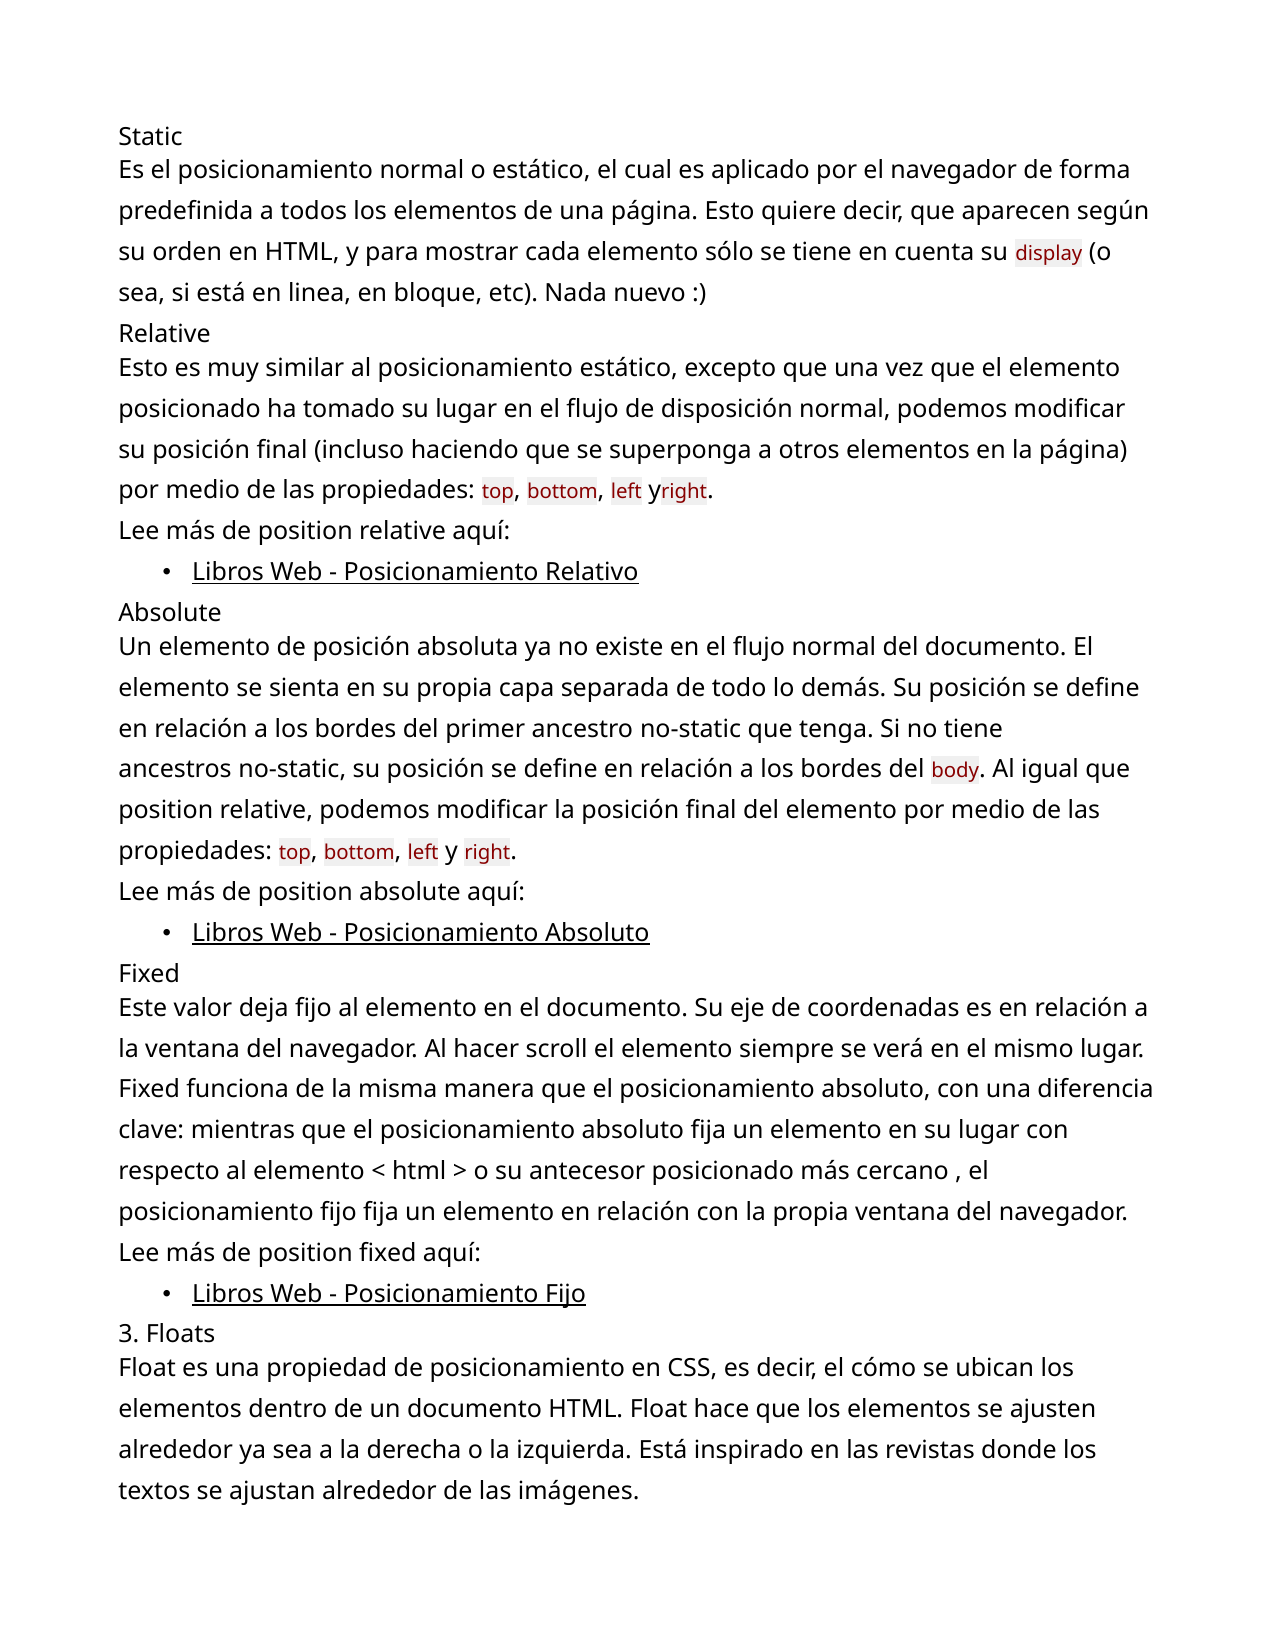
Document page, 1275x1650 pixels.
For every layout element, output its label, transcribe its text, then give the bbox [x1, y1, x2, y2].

text Float es una propiedad de posicionamiento en CSS, es decir, el cómo se ubican los elementos dentro de un documento HTML. Float hace que los elementos se ajusten alrededor ya sea a la derecha o la izquierda. Está inspirado en las revistas donde los textos se ajustan alrededor de las imágenes. [118, 1350, 1157, 1507]
list Libros Web - Posicionamiento Fijo [162, 1275, 1157, 1309]
subtitle Relative [118, 316, 1157, 349]
list Libros Web - Posicionamiento Absoluto [162, 914, 1157, 948]
subtitle Absolute [118, 594, 1157, 629]
subtitle Static [118, 118, 1157, 152]
text Fixed funciona de la misma manera que el posicionamiento absoluto, con una diferencia clave: mientras que el posicionamiento absoluto fija un elemento en su lugar con respecto al elemento < html > o su antecesor posicionado más cercano , el posicionamiento fijo fija un elemento en relación con la propia ventana del navegador. [118, 1071, 1157, 1228]
text Es el posicionamiento normal o estático, el cual es aplicado por el navegador de forma predefinida a todos los elementos de una página. Esto quiere decir, que aparecen según su orden en HTML, y para mostrar cada elemento sólo se tiene en cuenta su display (o sea, si está en linea, en bloque, etc). Nada nuevo :) [118, 152, 1157, 309]
text Lee más de position relative aquí: [118, 513, 1157, 547]
list Libros Web - Posicionamiento Relativo [162, 554, 1157, 588]
text Un elemento de posición absoluta ya no existe en el flujo normal del documento. El elemento se sienta en su propia capa separada de todo lo demás. Su posición se define en relación a los bordes del primer ancestro no-static que tenga. Si no tiene ancestros no-static, su posición se define en relación a los bordes del body. Al igual que position relative, podemos modificar la posición final del elemento por medio de las propiedades: top, bottom, left y right. [118, 629, 1157, 867]
text Lee más de position absolute aquí: [118, 874, 1157, 908]
text Lee más de position fixed aquí: [118, 1234, 1157, 1268]
text Este valor deja fijo al elemento en el documento. Su eje de coordenadas es en relación a la ventana del navegador. Al hacer scroll el elemento siempre se verá en el mismo lugar. [118, 989, 1157, 1064]
subtitle 3. Floats [118, 1316, 1157, 1350]
text Esto es muy similar al posicionamiento estático, excepto que una vez que el elemento posicionado ha tomado su lugar en el flujo de disposición normal, podemos modificar su posición final (incluso haciendo que se superponga a otros elementos en la página) por medio de las propiedades: top, bottom, left yright. [118, 349, 1157, 506]
subtitle Fixed [118, 955, 1157, 989]
